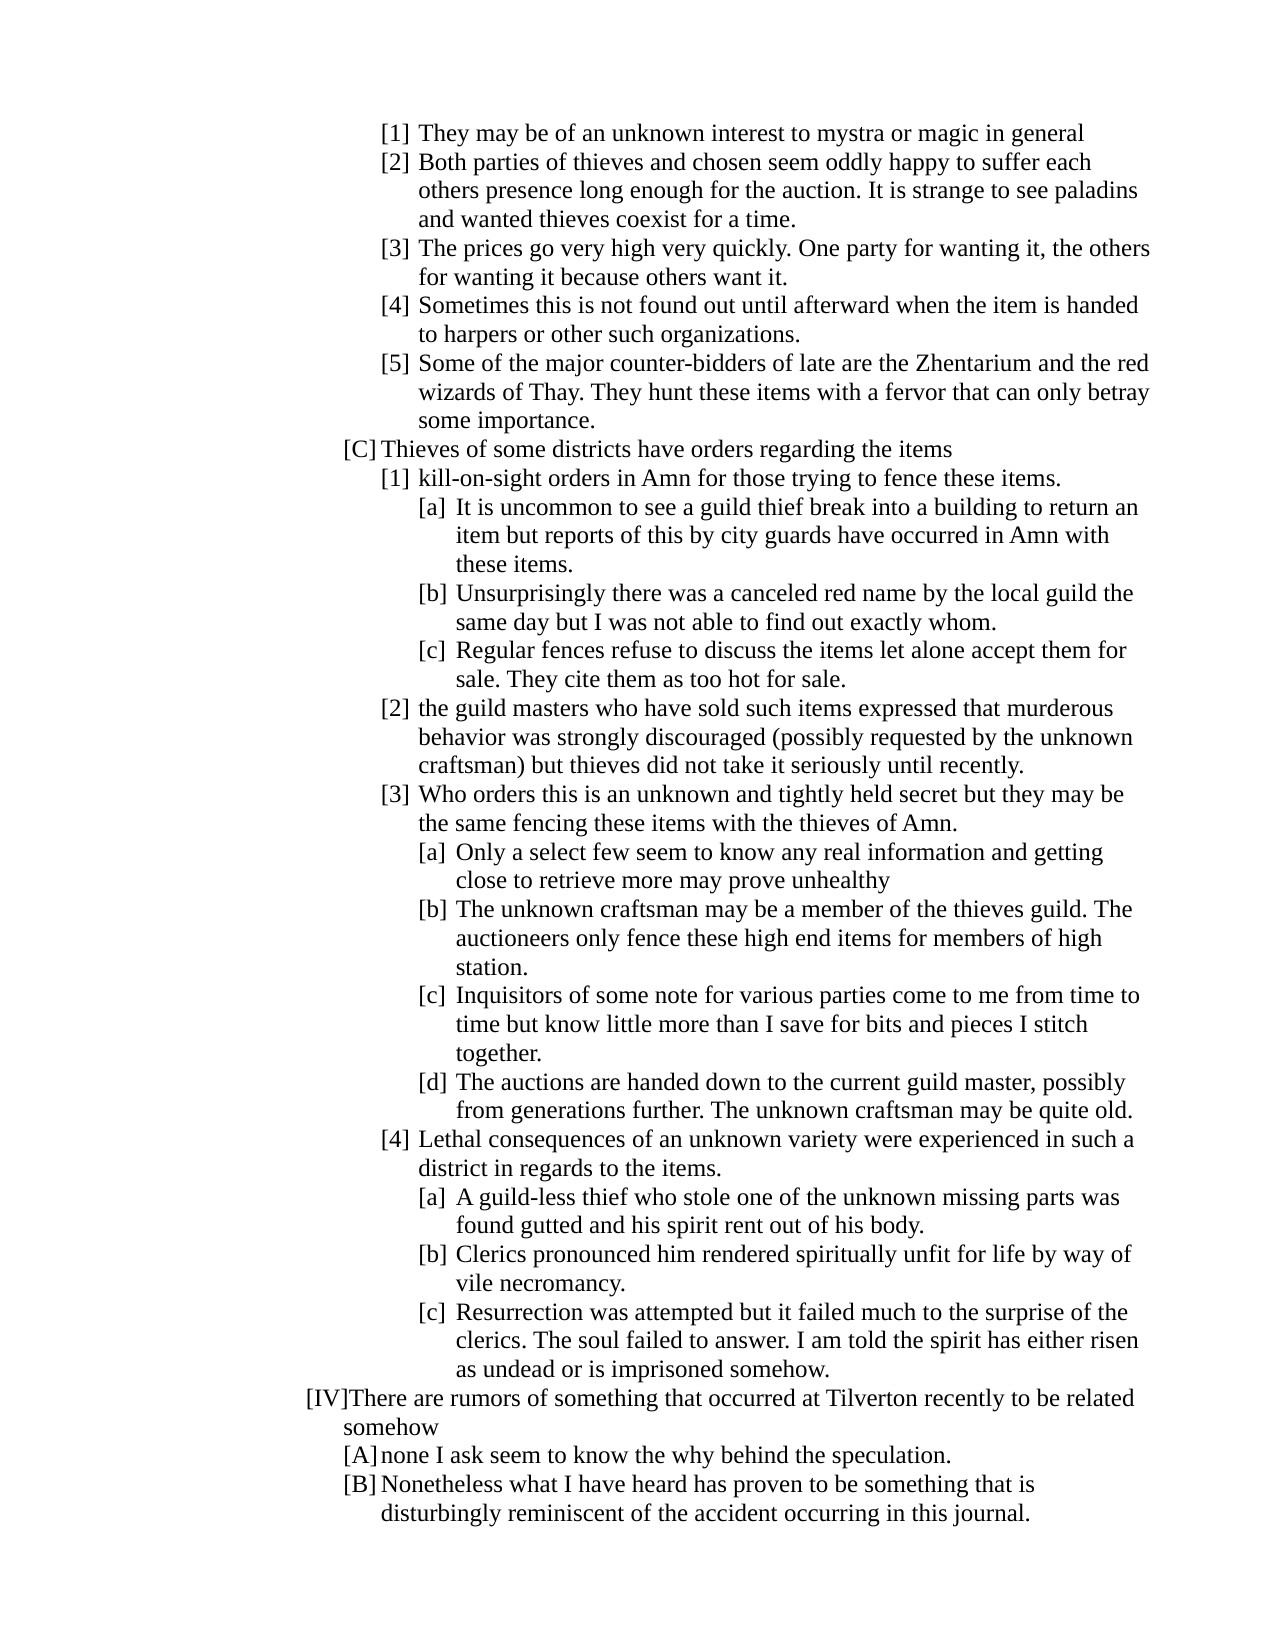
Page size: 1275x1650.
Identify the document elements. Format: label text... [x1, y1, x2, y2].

list There are rumors of something that occurred at Tilverton recently to be related somehow [306, 1383, 1157, 1441]
list Lethal consequences of an unknown variety were experienced in such a district in regards to the items. [381, 1124, 1157, 1182]
list They may be of an unknown interest to mystra or magic in general [381, 118, 1157, 147]
list A guild-less thief who stole one of the unknown missing parts was found gutted and his spirit rent out of his body. [418, 1182, 1157, 1239]
list Sometimes this is not found out until afterward when the item is handed to harpers or other such organizations. [381, 291, 1157, 348]
list none I ask seem to know the why behind the speculation. [343, 1441, 1157, 1469]
list Clerics pronounced him rendered spiritually unfit for life by way of vile necromancy. [418, 1239, 1157, 1297]
list Regular fences refuse to discuss the items let alone accept them for sale. They cite them as too hot for sale. [418, 636, 1157, 693]
list Only a select few seem to know any real information and getting close to retrieve more may prove unhealthy [418, 837, 1157, 894]
list It is uncommon to see a guild thief break into a building to return an item but reports of this by city guards have occurred in Amn with these items. [418, 492, 1157, 578]
list Both parties of thieves and chosen seem oddly happy to suffer each others presence long enough for the auction. It is strange to see paladins and wanted thieves coexist for a time. [381, 147, 1157, 233]
list The prices go very high very quickly. One party for wanting it, the others for wanting it because others want it. [381, 233, 1157, 291]
list The auctions are handed down to the current guild master, possibly from generations further. The unknown craftsman may be quite old. [418, 1067, 1157, 1124]
list Unsurprisingly there was a canceled red name by the local guild the same day but I was not able to find out exactly whom. [418, 578, 1157, 636]
list kill-on-sight orders in Amn for those trying to fence these items. [381, 463, 1157, 492]
list The unknown craftsman may be a member of the thieves guild. The auctioneers only fence these high end items for members of high station. [418, 894, 1157, 981]
list Who orders this is an unknown and tightly held secret but they may be the same fencing these items with the thieves of Amn. [381, 779, 1157, 837]
list the guild masters who have sold such items expressed that murderous behavior was strongly discouraged (possibly requested by the unknown craftsman) but thieves did not take it seriously until recently. [381, 693, 1157, 779]
list Inquisitors of some note for various parties come to me from time to time but know little more than I save for bits and pieces I stitch together. [418, 981, 1157, 1067]
list Resurrection was attempted but it failed much to the surprise of the clerics. The soul failed to answer. I am told the spirit has either risen as undead or is imprisoned somehow. [418, 1297, 1157, 1383]
list Nonetheless what I have heard has proven to be something that is disturbingly reminiscent of the accident occurring in this journal. [343, 1469, 1157, 1527]
list Thieves of some districts have orders regarding the items [343, 434, 1157, 463]
list Some of the major counter-bidders of late are the Zhentarium and the red wizards of Thay. They hunt these items with a fervor that can only betray some importance. [381, 348, 1157, 434]
